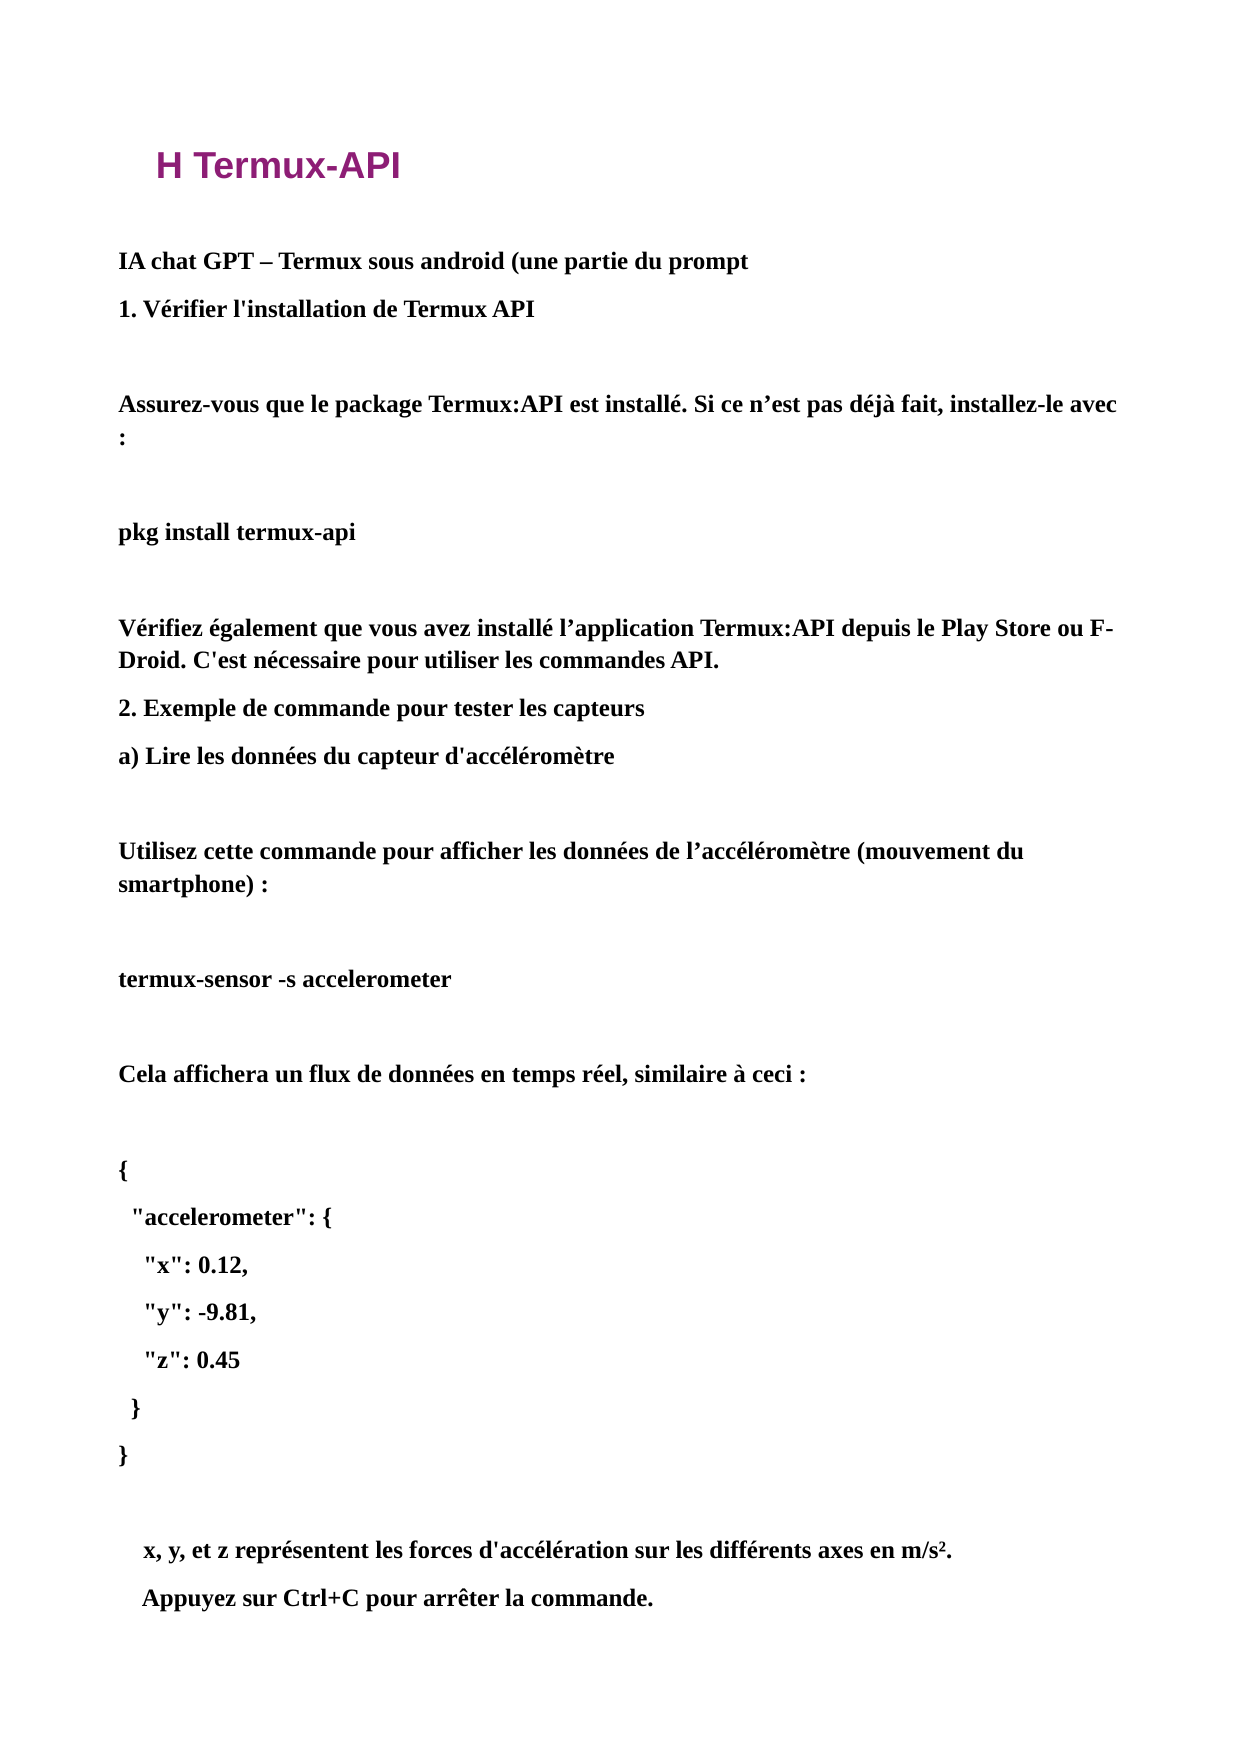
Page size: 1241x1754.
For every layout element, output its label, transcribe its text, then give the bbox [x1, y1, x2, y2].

text x, y, et z représentent les forces d'accélération sur les différents axes en m/s². [118, 1536, 1122, 1564]
text Appuyez sur Ctrl+C pour arrêter la commande. [118, 1583, 1122, 1612]
text IA chat GPT – Termux sous android (une partie du prompt [118, 246, 1122, 275]
text Cela affichera un flux de données en temps réel, similaire à ceci : [118, 1059, 1122, 1088]
text "y": -9.81, [118, 1297, 1122, 1326]
text Assurez-vous que le package Termux:API est installé. Si ce n’est pas déjà fait, installez-le avec : [118, 389, 1122, 451]
text } [118, 1393, 1122, 1421]
text "x": 0.12, [118, 1250, 1122, 1279]
text { [118, 1155, 1122, 1183]
text Utilisez cette commande pour afficher les données de l’accéléromètre (mouvement du smartphone) : [118, 836, 1122, 898]
text a) Lire les données du capteur d'accéléromètre [118, 741, 1122, 769]
subtitle Termux-API [156, 143, 1122, 186]
text pkg install termux-api [118, 517, 1122, 546]
text 2. Exemple de commande pour tester les capteurs [118, 693, 1122, 722]
text } [118, 1440, 1122, 1469]
text Vérifiez également que vous avez installé l’application Termux:API depuis le Play Store ou F-Droid. C'est nécessaire pour utiliser les commandes API. [118, 613, 1122, 674]
text 1. Vérifier l'installation de Termux API [118, 294, 1122, 323]
text "accelerometer": { [118, 1202, 1122, 1231]
text termux-sensor -s accelerometer [118, 964, 1122, 993]
text "z": 0.45 [118, 1345, 1122, 1374]
